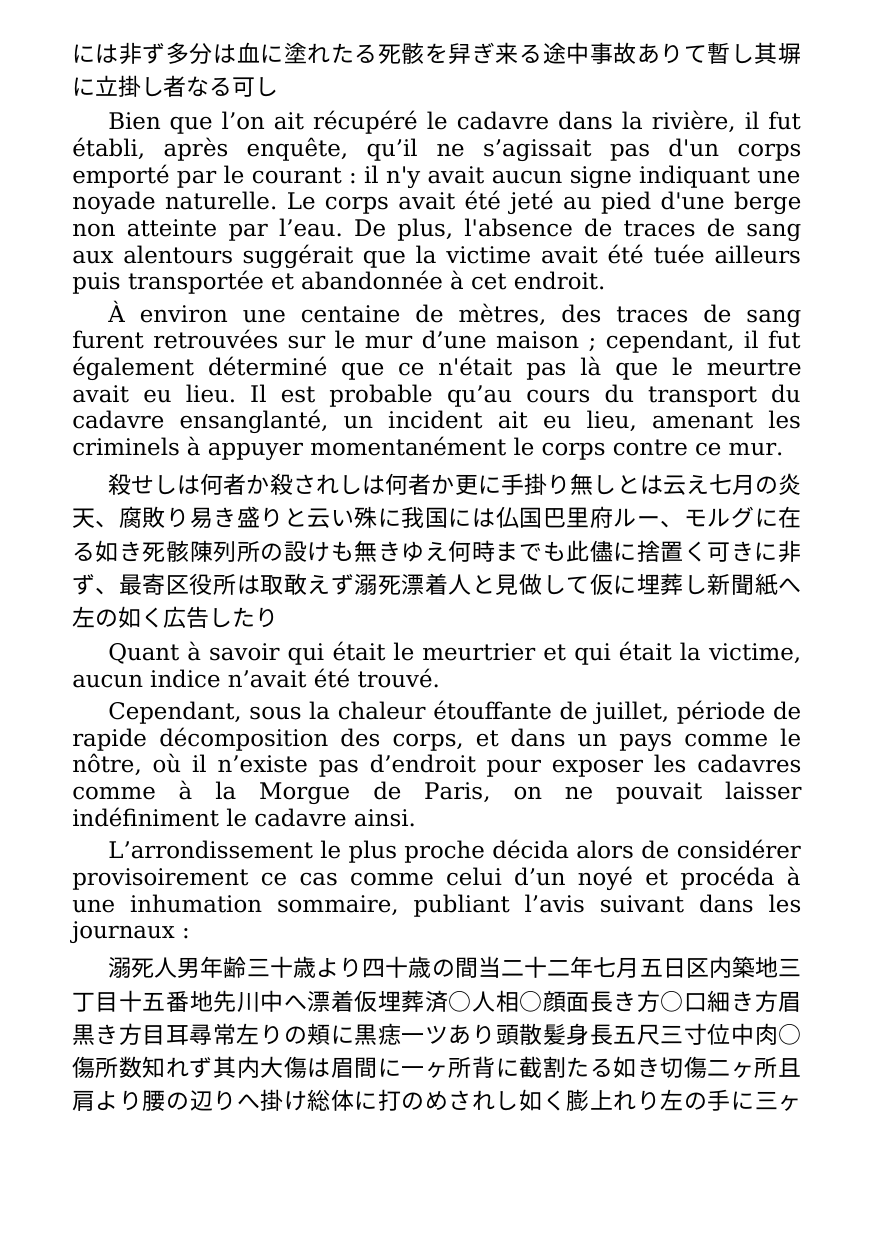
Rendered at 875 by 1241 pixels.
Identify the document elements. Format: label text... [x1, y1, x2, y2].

text À environ une centaine de mètres, des traces de sang furent retrouvées sur le mur d’une maison ; cependant, il fut également déterminé que ce n'était pas là que le meurtre avait eu lieu. Il est probable qu’au cours du transport du cadavre ensanglanté, un incident ait eu lieu, amenant les criminels à appuyer momentanément le corps contre ce mur. [72, 301, 802, 461]
text 溺死人男年齢三十歳より四十歳の間当二十二年七月五日区内築地三丁目十五番地先川中へ漂着仮埋葬済○人相○顔面長き方○口細き方眉黒き方目耳尋常左りの頬に黒痣一ツあり頭散髪身長五尺三寸位中肉○傷所数知れず其内大傷は眉間に一ヶ所背に截割たる如き切傷二ヶ所且肩より腰の辺りへ掛け総体に打のめされし如く膨上れり左の手に三ヶ [72, 950, 802, 1116]
text 殺せしは何者か殺されしは何者か更に手掛り無しとは云え七月の炎天、腐敗り易き盛りと云い殊に我国には仏国巴里府ルー、モルグに在る如き死骸陳列所の設けも無きゆえ何時までも此儘に捨置く可きに非ず、最寄区役所は取敢えず溺死漂着人と見做して仮に埋葬し新聞紙へ左の如く広告したり [72, 467, 802, 633]
text Cependant, sous la chaleur étouffante de juillet, période de rapide décomposition des corps, et dans un pays comme le nôtre, où il n’existe pas d’endroit pour exposer les cadavres comme à la Morgue de Paris, on ne pouvait laisser indéfiniment le cadavre ainsi. [72, 698, 802, 832]
text Bien que l’on ait récupéré le cadavre dans la rivière, il fut établi, après enquête, qu’il ne s’agissait pas d'un corps emporté par le courant : il n'y avait aucun signe indiquant une noyade naturelle. Le corps avait été jeté au pied d'une berge non atteinte par l’eau. De plus, l'absence de traces de sang aux alentours suggérait que la victime avait été tuée ailleurs puis transportée et abandonnée à cet endroit. [72, 108, 802, 295]
text には非ず多分は血に塗れたる死骸を舁ぎ来る途中事故ありて暫し其塀に立掛し者なる可し [72, 36, 802, 102]
text Quant à savoir qui était le meurtrier et qui était la victime, aucun indice n’avait été trouvé. [72, 639, 802, 692]
text L’arrondissement le plus proche décida alors de considérer provisoirement ce cas comme celui d’un noyé et procéda à une inhumation sommaire, publiant l’avis suivant dans les journaux : [72, 838, 802, 944]
